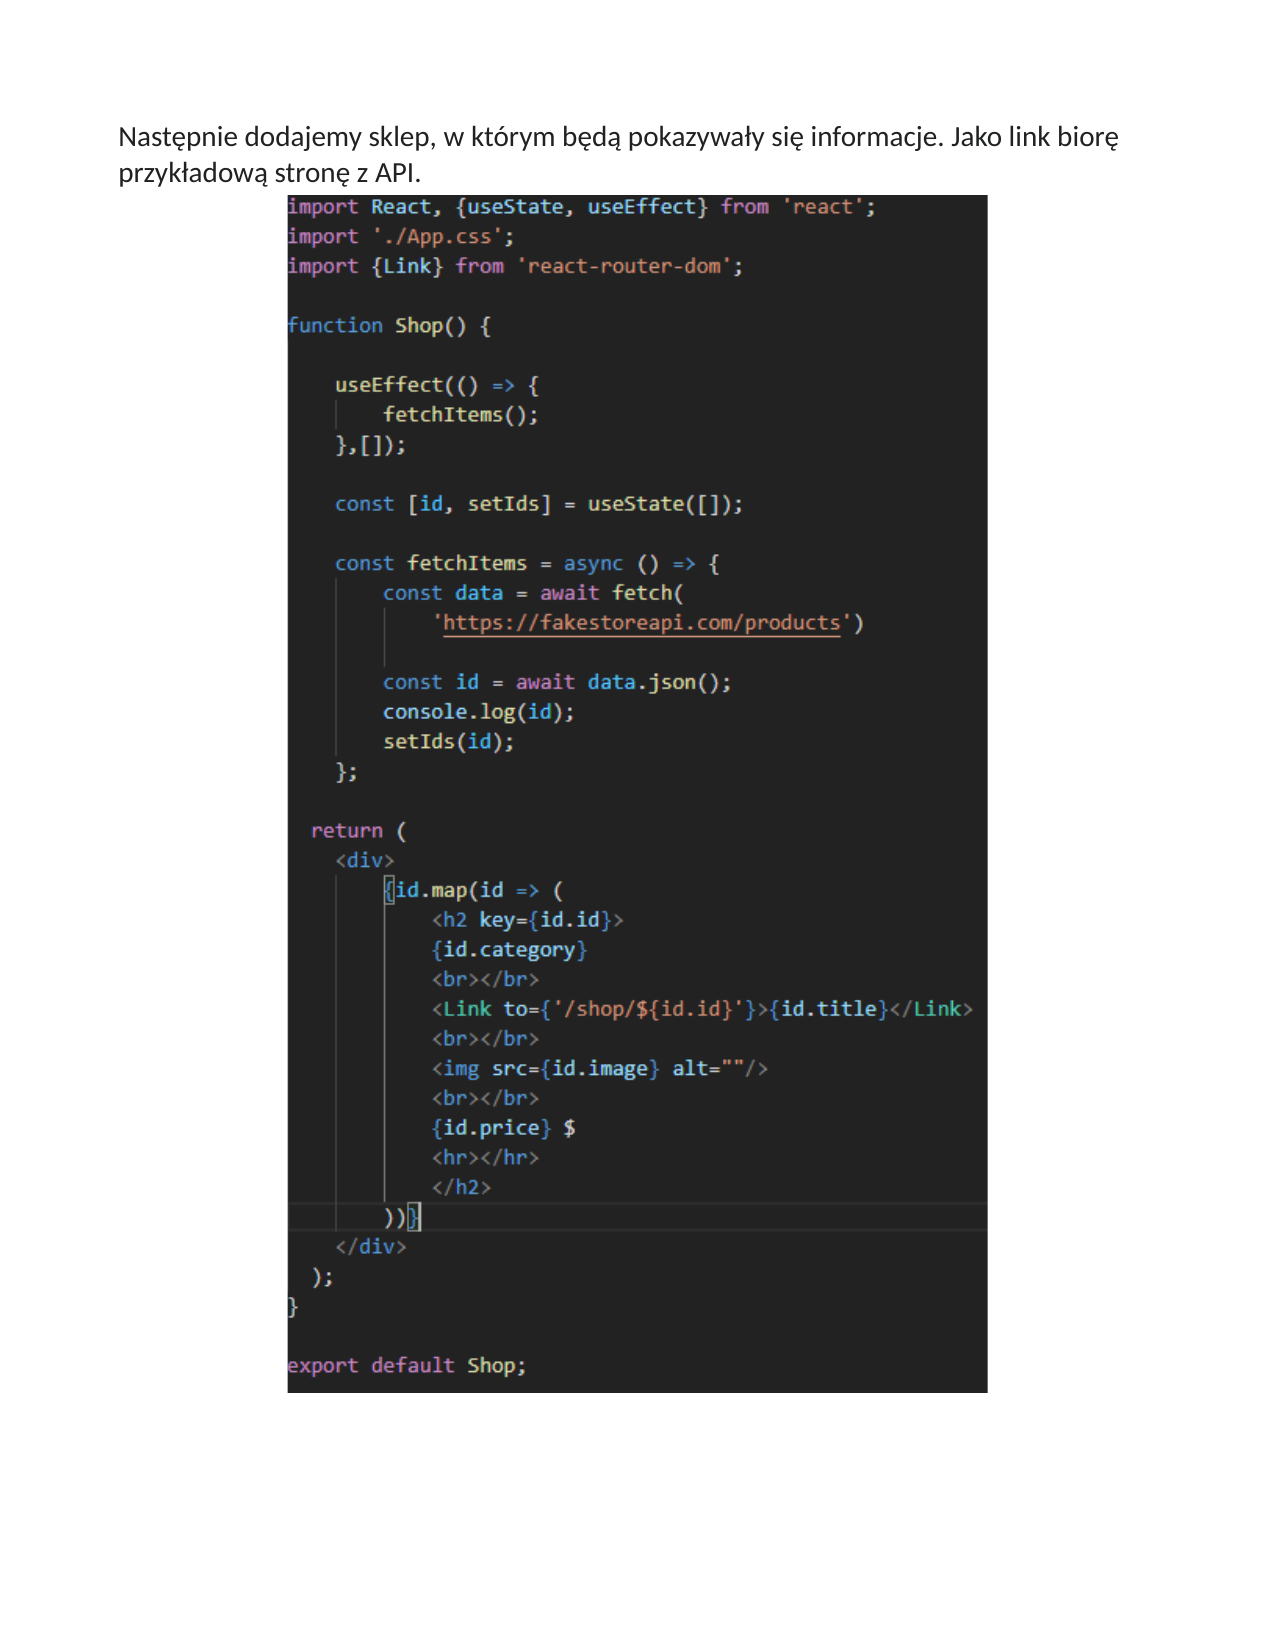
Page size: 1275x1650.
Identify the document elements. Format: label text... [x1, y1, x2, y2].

text Następnie dodajemy sklep, w którym będą pokazywały się informacje. Jako link biorę przykładową stronę z API. [118, 118, 1157, 189]
picture [287, 195, 988, 1393]
